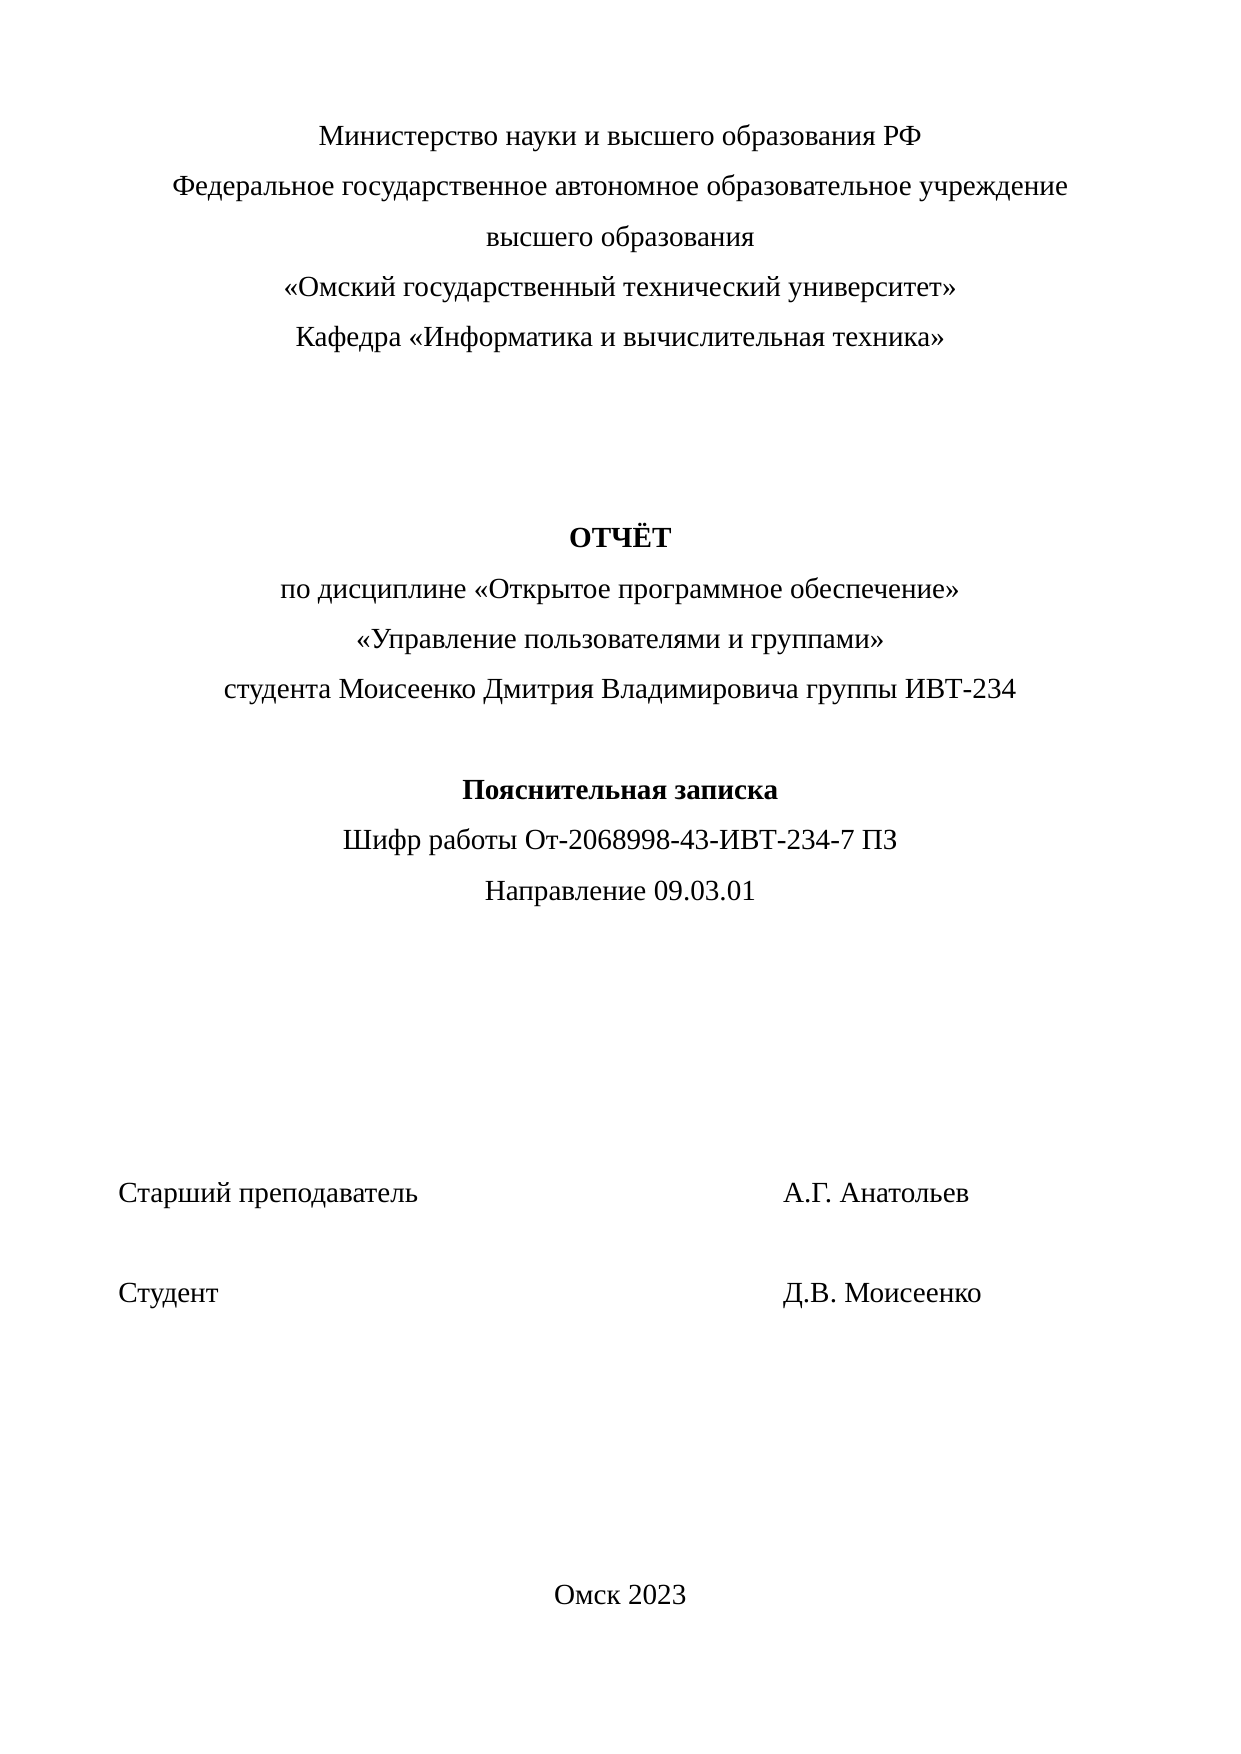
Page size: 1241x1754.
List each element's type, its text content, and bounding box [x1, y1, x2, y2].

text «Управление пользователями и группами» [118, 621, 1122, 655]
text Студент Д.В. Моисеенко [118, 1275, 1122, 1309]
text Федеральное государственное автономное образовательное учреждение высшего образования [118, 168, 1122, 252]
text Кафедра «Информатика и вычислительная техника» [118, 319, 1122, 353]
text Омск 2023 [118, 1577, 1122, 1611]
text студента Моисеенко Дмитрия Владимировича группы ИВТ-234 [118, 672, 1122, 705]
text Шифр работы От-2068998-43-ИВТ-234-7 ПЗ [118, 822, 1122, 856]
text Направление 09.03.01 [118, 873, 1122, 906]
text «Омский государственный технический университет» [118, 269, 1122, 303]
text Старший преподаватель А.Г. Анатольев [118, 1175, 1122, 1208]
text по дисциплине «Открытое программное обеспечение» [118, 571, 1122, 604]
text ОТЧЁТ [118, 521, 1122, 554]
text Министерство науки и высшего образования РФ [118, 118, 1122, 152]
text Пояснительная записка [118, 772, 1122, 806]
